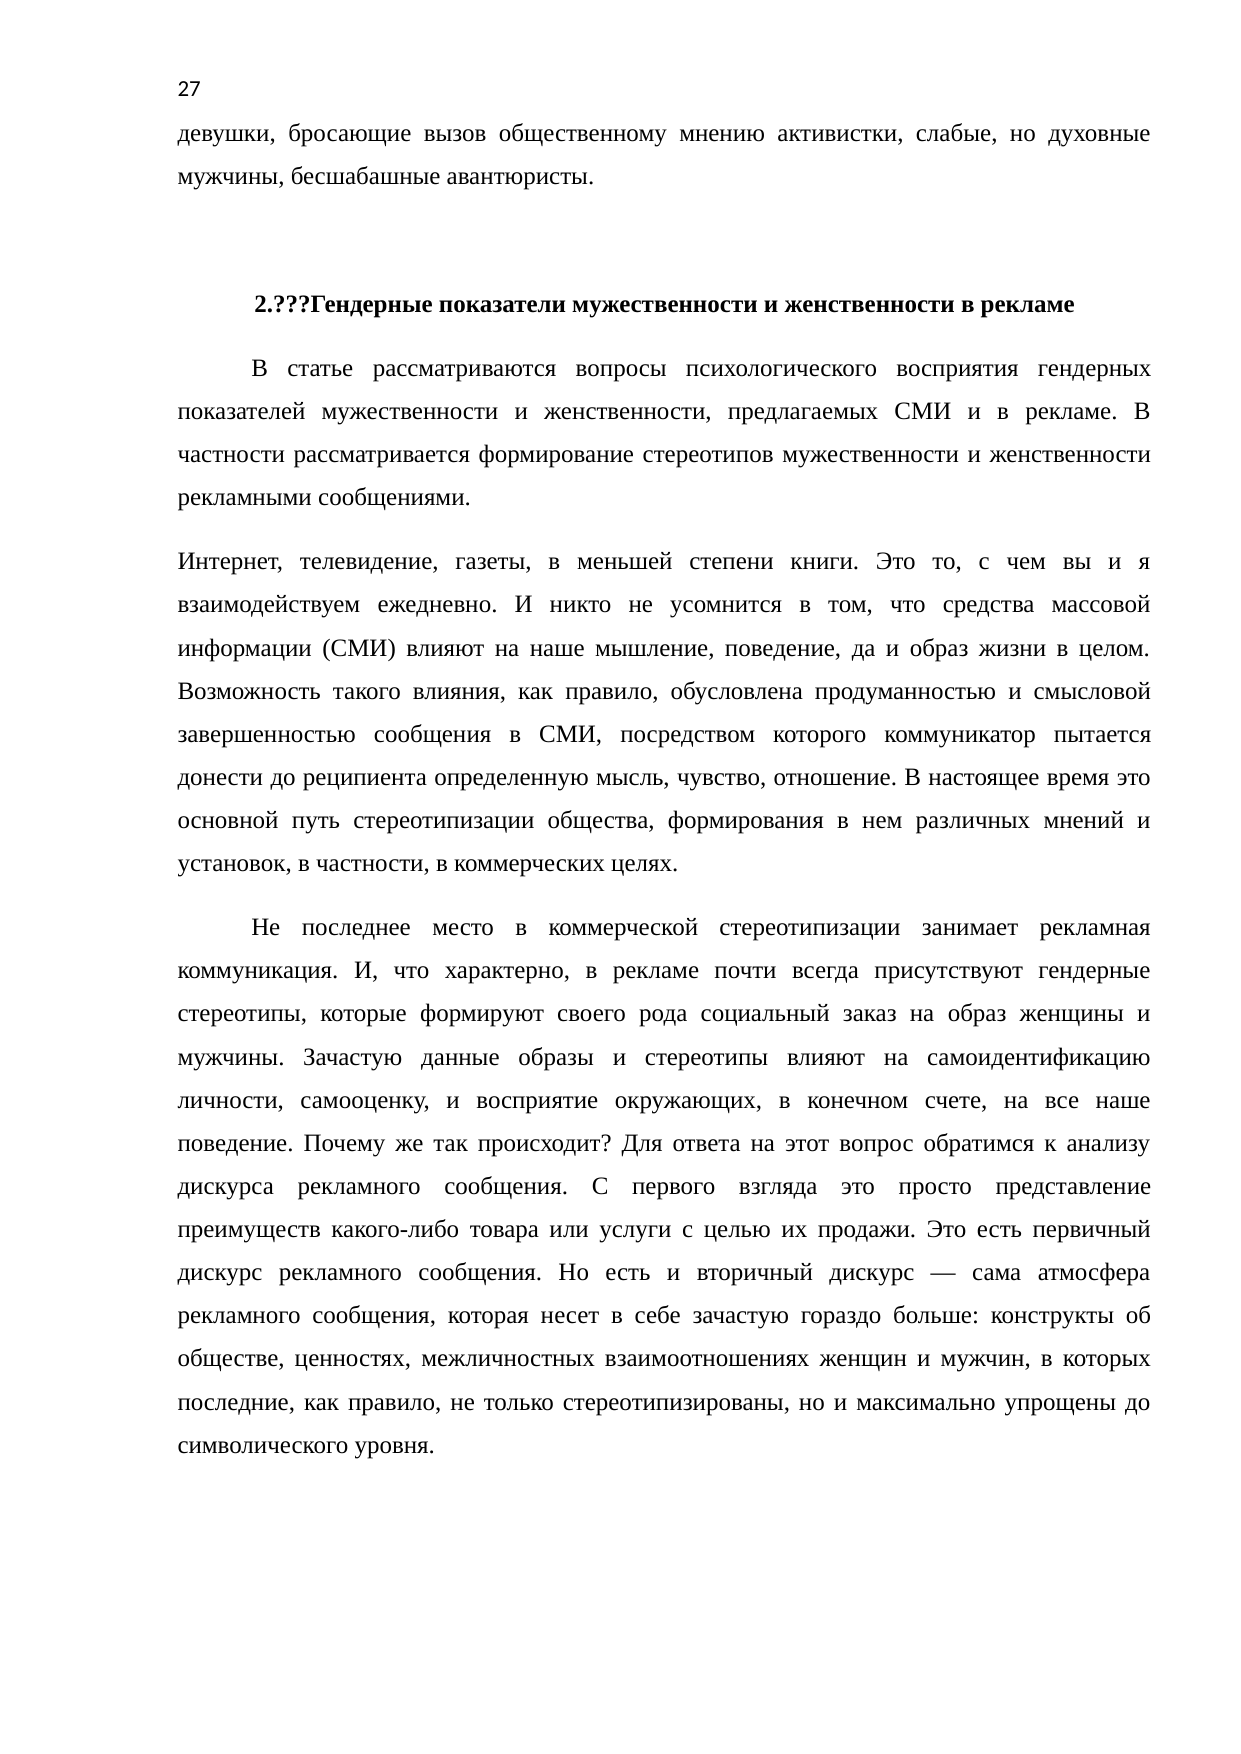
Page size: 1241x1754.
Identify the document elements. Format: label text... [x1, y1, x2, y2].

text 2.???Гендерные показатели мужественности и женственности в рекламе [177, 289, 1152, 318]
text девушки, бросающие вызов общественному мнению активистки, слабые, но духовные мужчины, бесшабашные авантюристы. [177, 118, 1152, 190]
text Интернет, телевидение, газеты, в меньшей степени книги. Это то, с чем вы и я взаимодействуем ежедневно. И никто не усомнится в том, что средства массовой информации (СМИ) влияют на наше мышление, поведение, да и образ жизни в целом. Возможность такого влияния, как правило, обусловлена продуманностью и смысловой завершенностью сообщения в СМИ, посредством которого коммуникатор пытается донести до реципиента определенную мысль, чувство, отношение. В настоящее время это основной путь стереотипизации общества, формирования в нем различных мнений и установок, в частности, в коммерческих целях. [177, 546, 1152, 877]
text Не последнее место в коммерческой стереотипизации занимает рекламная коммуникация. И, что характерно, в рекламе почти всегда присутствуют гендерные стереотипы, которые формируют своего рода социальный заказ на образ женщины и мужчины. Зачастую данные образы и стереотипы влияют на самоидентификацию личности, самооценку, и восприятие окружающих, в конечном счете, на все наше поведение. Почему же так происходит? Для ответа на этот вопрос обратимся к анализу дискурса рекламного сообщения. С первого взгляда это просто представление преимуществ какого-либо товара или услуги с целью их продажи. Это есть первичный дискурс рекламного сообщения. Но есть и вторичный дискурс — сама атмосфера рекламного сообщения, которая несет в себе зачастую гораздо больше: конструкты об обществе, ценностях, межличностных взаимоотношениях женщин и мужчин, в которых последние, как правило, не только стереотипизированы, но и максимально упрощены до символического уровня. [177, 912, 1152, 1458]
text В статье рассматриваются вопросы психологического восприятия гендерных показателей мужественности и женственности, предлагаемых СМИ и в рекламе. В частности рассматривается формирование стереотипов мужественности и женственности рекламными сообщениями. [177, 353, 1152, 511]
